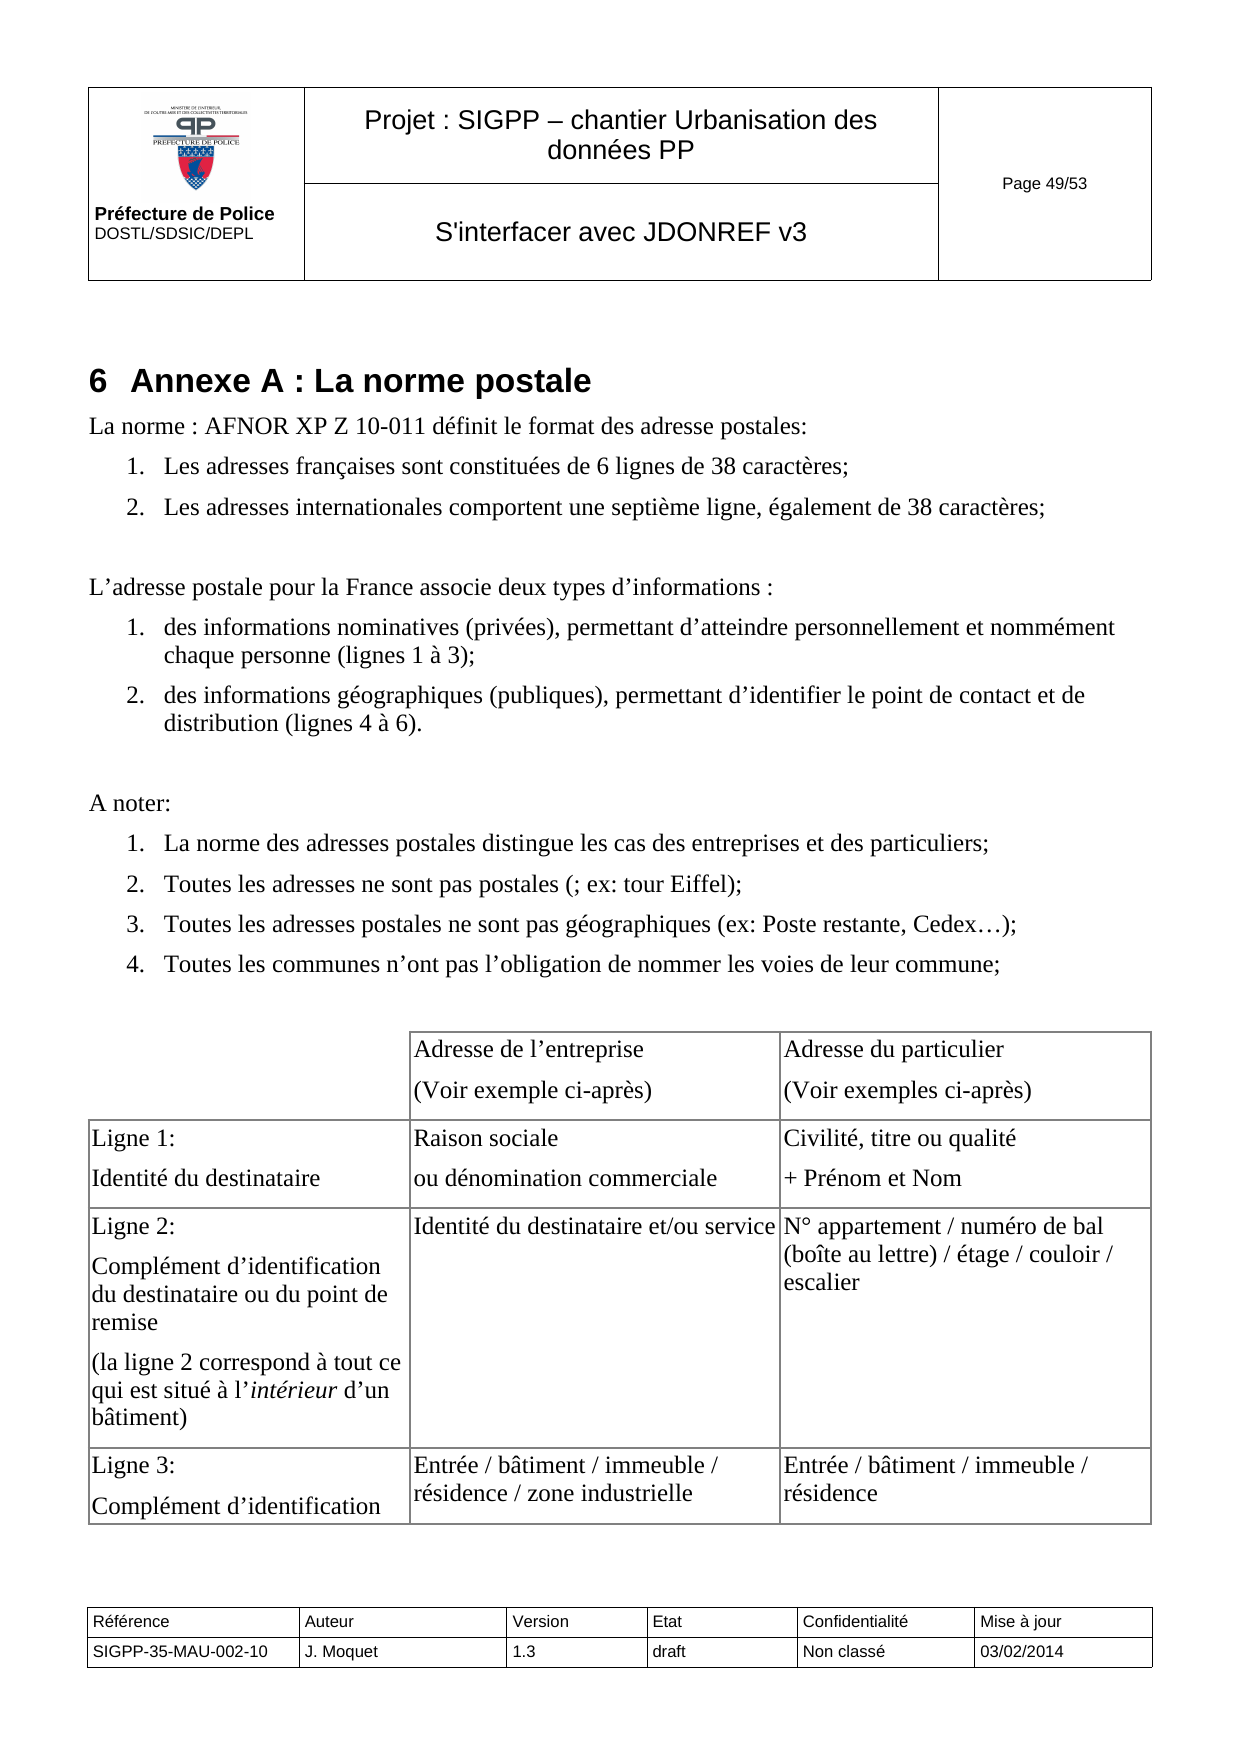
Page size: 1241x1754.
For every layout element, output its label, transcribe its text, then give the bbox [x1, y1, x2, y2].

list Toutes les adresses postales ne sont pas géographiques (ex: Poste restante, Cedex…); [126, 910, 1152, 938]
table_cell Ligne 1: Identité du destinataire [90, 1121, 409, 1207]
list Les adresses françaises sont constituées de 6 lignes de 38 caractères; [126, 452, 1152, 480]
table_header Adresse du particulier (Voir exemples ci-après) [781, 1033, 1150, 1119]
table_header Adresse de l’entreprise (Voir exemple ci-après) [411, 1033, 779, 1119]
table_cell Entrée / bâtiment / immeuble / résidence [781, 1449, 1150, 1522]
table_cell Identité du destinataire et/ou service [411, 1209, 779, 1447]
list des informations géographiques (publiques), permettant d’identifier le point de contact et de distribution (lignes 4 à 6). [126, 681, 1152, 737]
table_cell Raison sociale ou dénomination commerciale [411, 1121, 779, 1207]
list des informations nominatives (privées), permettant d’atteindre personnellement et nommément chaque personne (lignes 1 à 3); [126, 613, 1152, 669]
text La norme : AFNOR XP Z 10-011 définit le format des adresse postales: [88, 412, 1152, 440]
table_cell Ligne 2: Complément d’identification du destinataire ou du point de remise (la ligne 2 correspond à tout ce qui est situé à l’intérieur d’un bâtiment) [90, 1209, 409, 1447]
list La norme des adresses postales distingue les cas des entreprises et des particuliers; [126, 829, 1152, 857]
list Toutes les adresses ne sont pas postales (; ex: tour Eiffel); [126, 870, 1152, 897]
table_cell Civilité, titre ou qualité + Prénom et Nom [781, 1121, 1150, 1207]
table_cell Ligne 3: Complément d’identification [90, 1449, 409, 1522]
subtitle Annexe A : La norme postale [88, 362, 1152, 400]
table_header [89, 1031, 409, 1119]
list Les adresses internationales comportent une septième ligne, également de 38 caractères; [126, 493, 1152, 520]
list Toutes les communes n’ont pas l’obligation de nommer les voies de leur commune; [126, 950, 1152, 978]
picture [141, 92, 252, 203]
text A noter: [88, 789, 1152, 817]
table_cell Entrée / bâtiment / immeuble / résidence / zone industrielle [411, 1449, 779, 1522]
table_cell N° appartement / numéro de bal (boîte au lettre) / étage / couloir / escalier [781, 1209, 1150, 1447]
text L’adresse postale pour la France associe deux types d’informations : [88, 573, 1152, 601]
